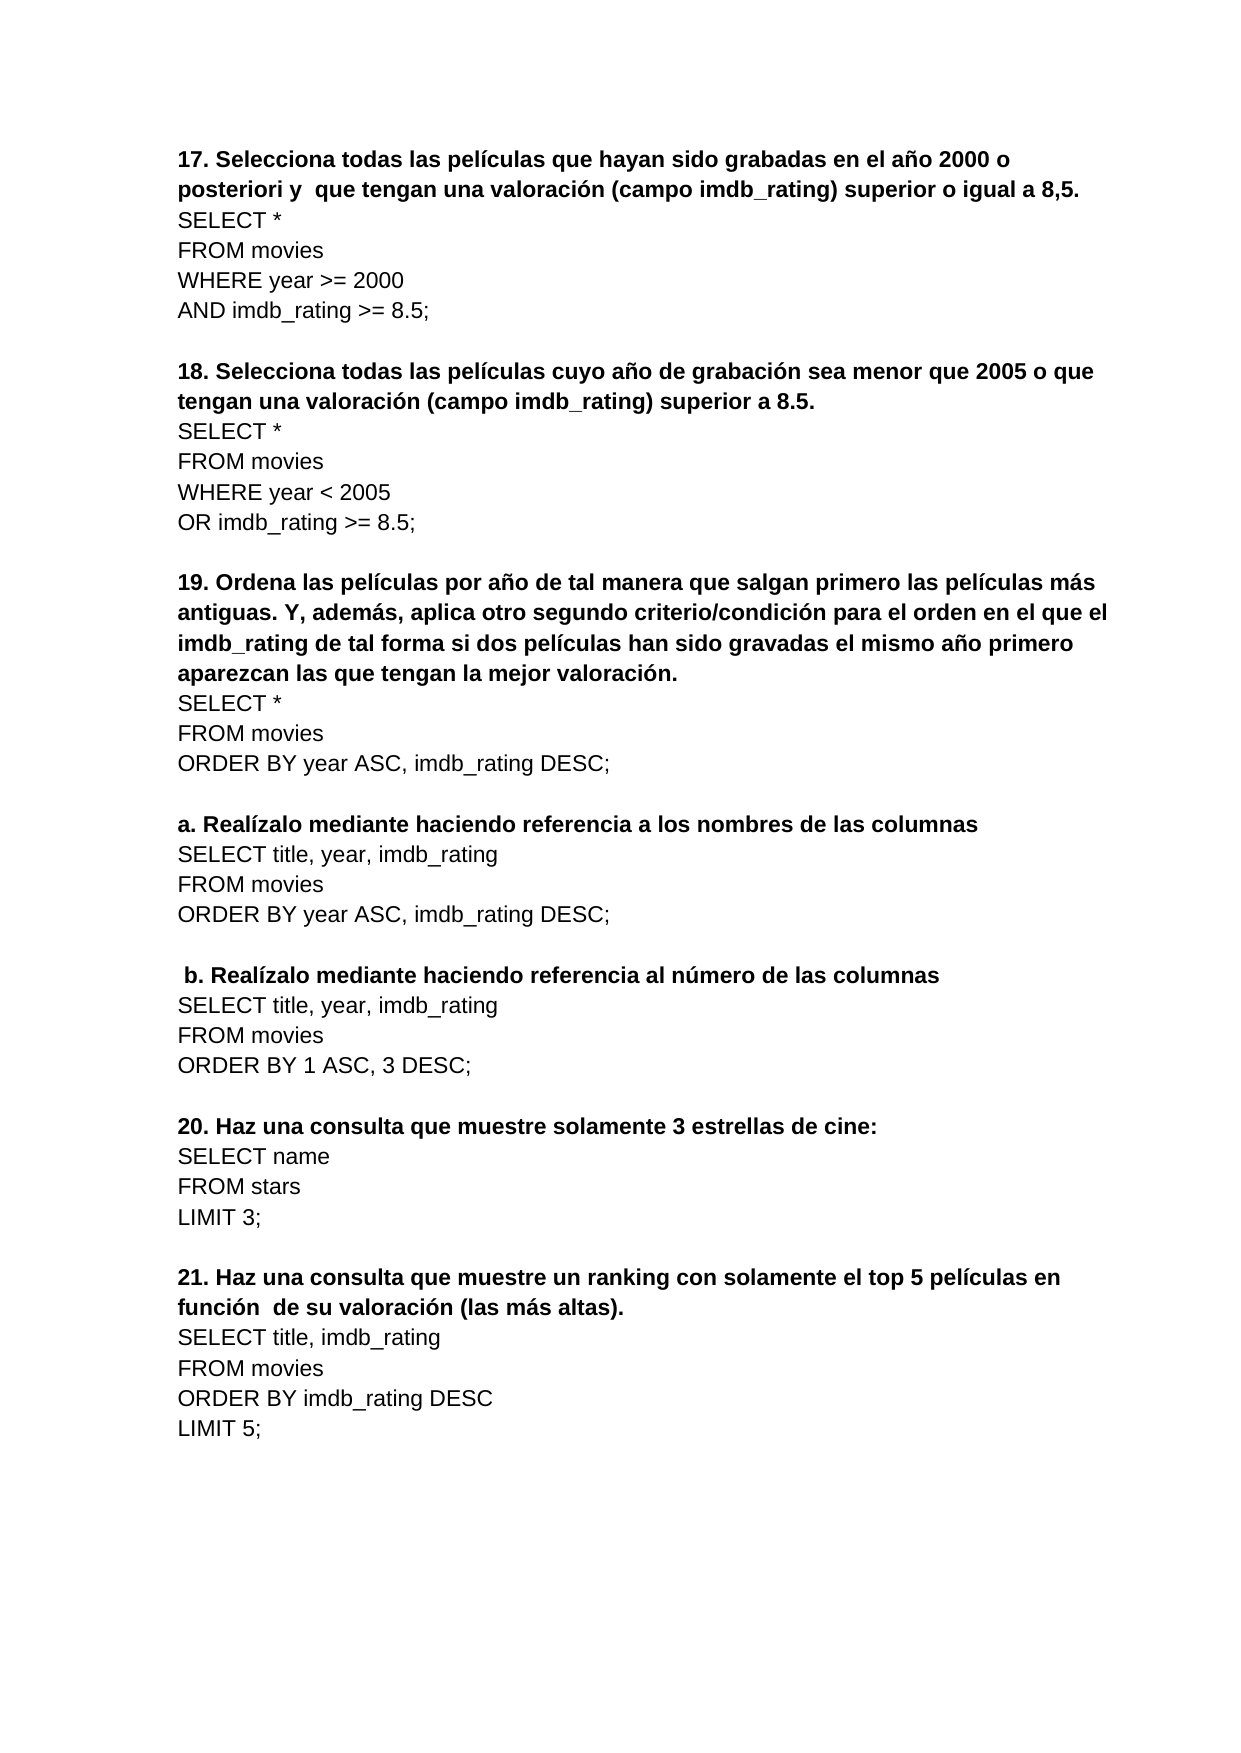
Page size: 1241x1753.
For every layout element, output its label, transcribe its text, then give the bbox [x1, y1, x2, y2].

text SELECT * [177, 418, 1113, 444]
text OR imdb_rating >= 8.5; [177, 509, 1113, 535]
text FROM movies [177, 237, 1113, 263]
text ORDER BY imdb_rating DESC [177, 1385, 1113, 1411]
text LIMIT 3; [177, 1203, 1113, 1230]
text FROM movies [177, 1022, 1113, 1048]
text SELECT * [177, 207, 1113, 233]
text WHERE year < 2005 [177, 478, 1113, 505]
text FROM movies [177, 448, 1113, 474]
text ORDER BY year ASC, imdb_rating DESC; [177, 901, 1113, 928]
text ORDER BY 1 ASC, 3 DESC; [177, 1052, 1113, 1079]
text FROM stars [177, 1173, 1113, 1199]
text 17. Selecciona todas las películas que hayan sido grabadas en el año 2000 o posteriori y que tengan una valoración (campo imdb_rating) superior o igual a 8,5. [177, 146, 1113, 203]
text FROM movies [177, 871, 1113, 897]
text 18. Selecciona todas las películas cuyo año de grabación sea menor que 2005 o que tengan una valoración (campo imdb_rating) superior a 8.5. [177, 358, 1113, 414]
text SELECT title, imdb_rating [177, 1324, 1113, 1351]
text 20. Haz una consulta que muestre solamente 3 estrellas de cine: [177, 1113, 1113, 1139]
text b. Realízalo mediante haciendo referencia al número de las columnas [177, 962, 1113, 988]
text FROM movies [177, 1354, 1113, 1381]
text SELECT title, year, imdb_rating [177, 841, 1113, 867]
text AND imdb_rating >= 8.5; [177, 297, 1113, 323]
text WHERE year >= 2000 [177, 267, 1113, 293]
text a. Realízalo mediante haciendo referencia a los nombres de las columnas [177, 811, 1113, 837]
text LIMIT 5; [177, 1415, 1113, 1441]
text SELECT title, year, imdb_rating [177, 992, 1113, 1018]
text 19. Ordena las películas por año de tal manera que salgan primero las películas más antiguas. Y, además, aplica otro segundo criterio/condición para el orden en el que el imdb_rating de tal forma si dos películas han sido gravadas el mismo año primero aparezcan las que tengan la mejor valoración. [177, 569, 1113, 686]
text SELECT * [177, 690, 1113, 716]
text SELECT name [177, 1143, 1113, 1169]
text 21. Haz una consulta que muestre un ranking con solamente el top 5 películas en función de su valoración (las más altas). [177, 1264, 1113, 1320]
text ORDER BY year ASC, imdb_rating DESC; [177, 750, 1113, 777]
text FROM movies [177, 720, 1113, 746]
